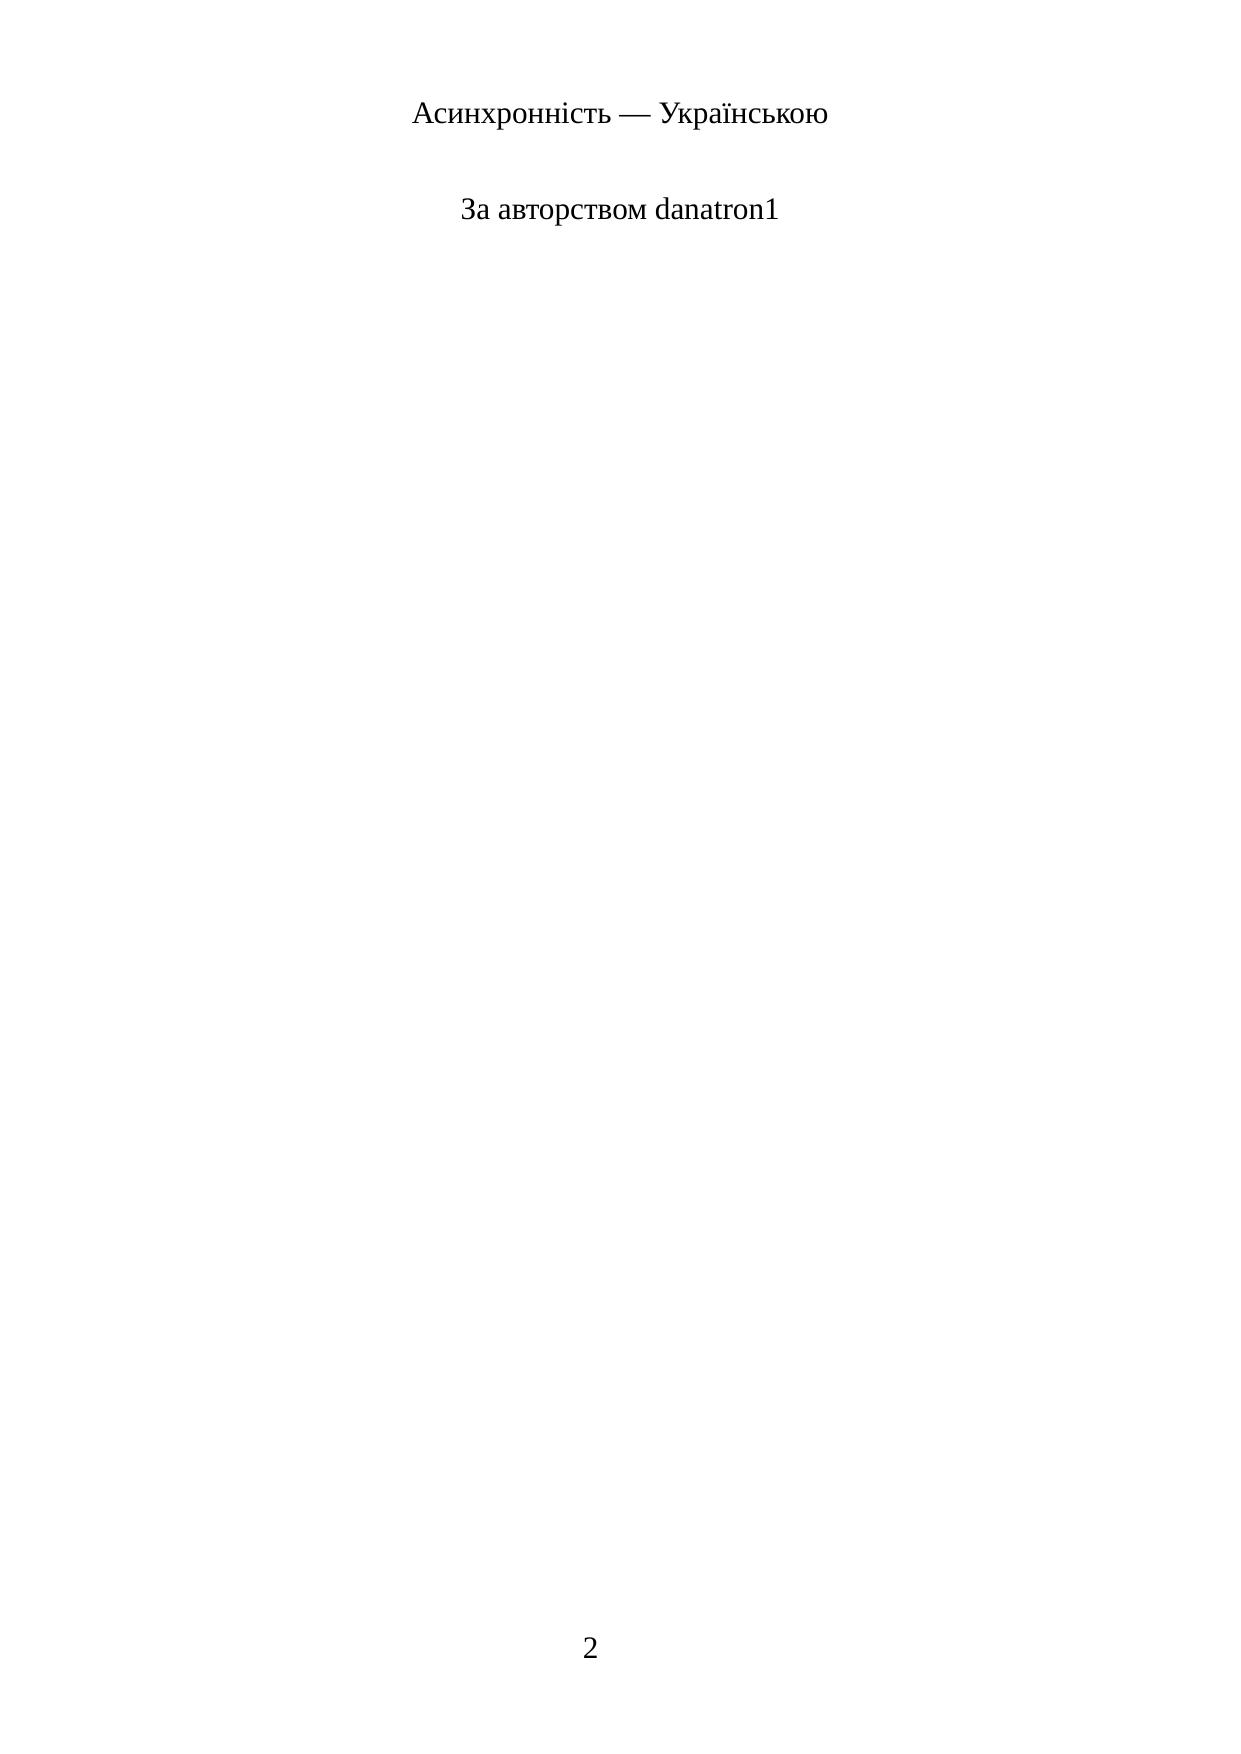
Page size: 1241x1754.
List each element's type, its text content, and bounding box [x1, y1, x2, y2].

text Асинхронність — Українською [88, 94, 1152, 130]
text За авторством danatron1 [88, 190, 1152, 226]
